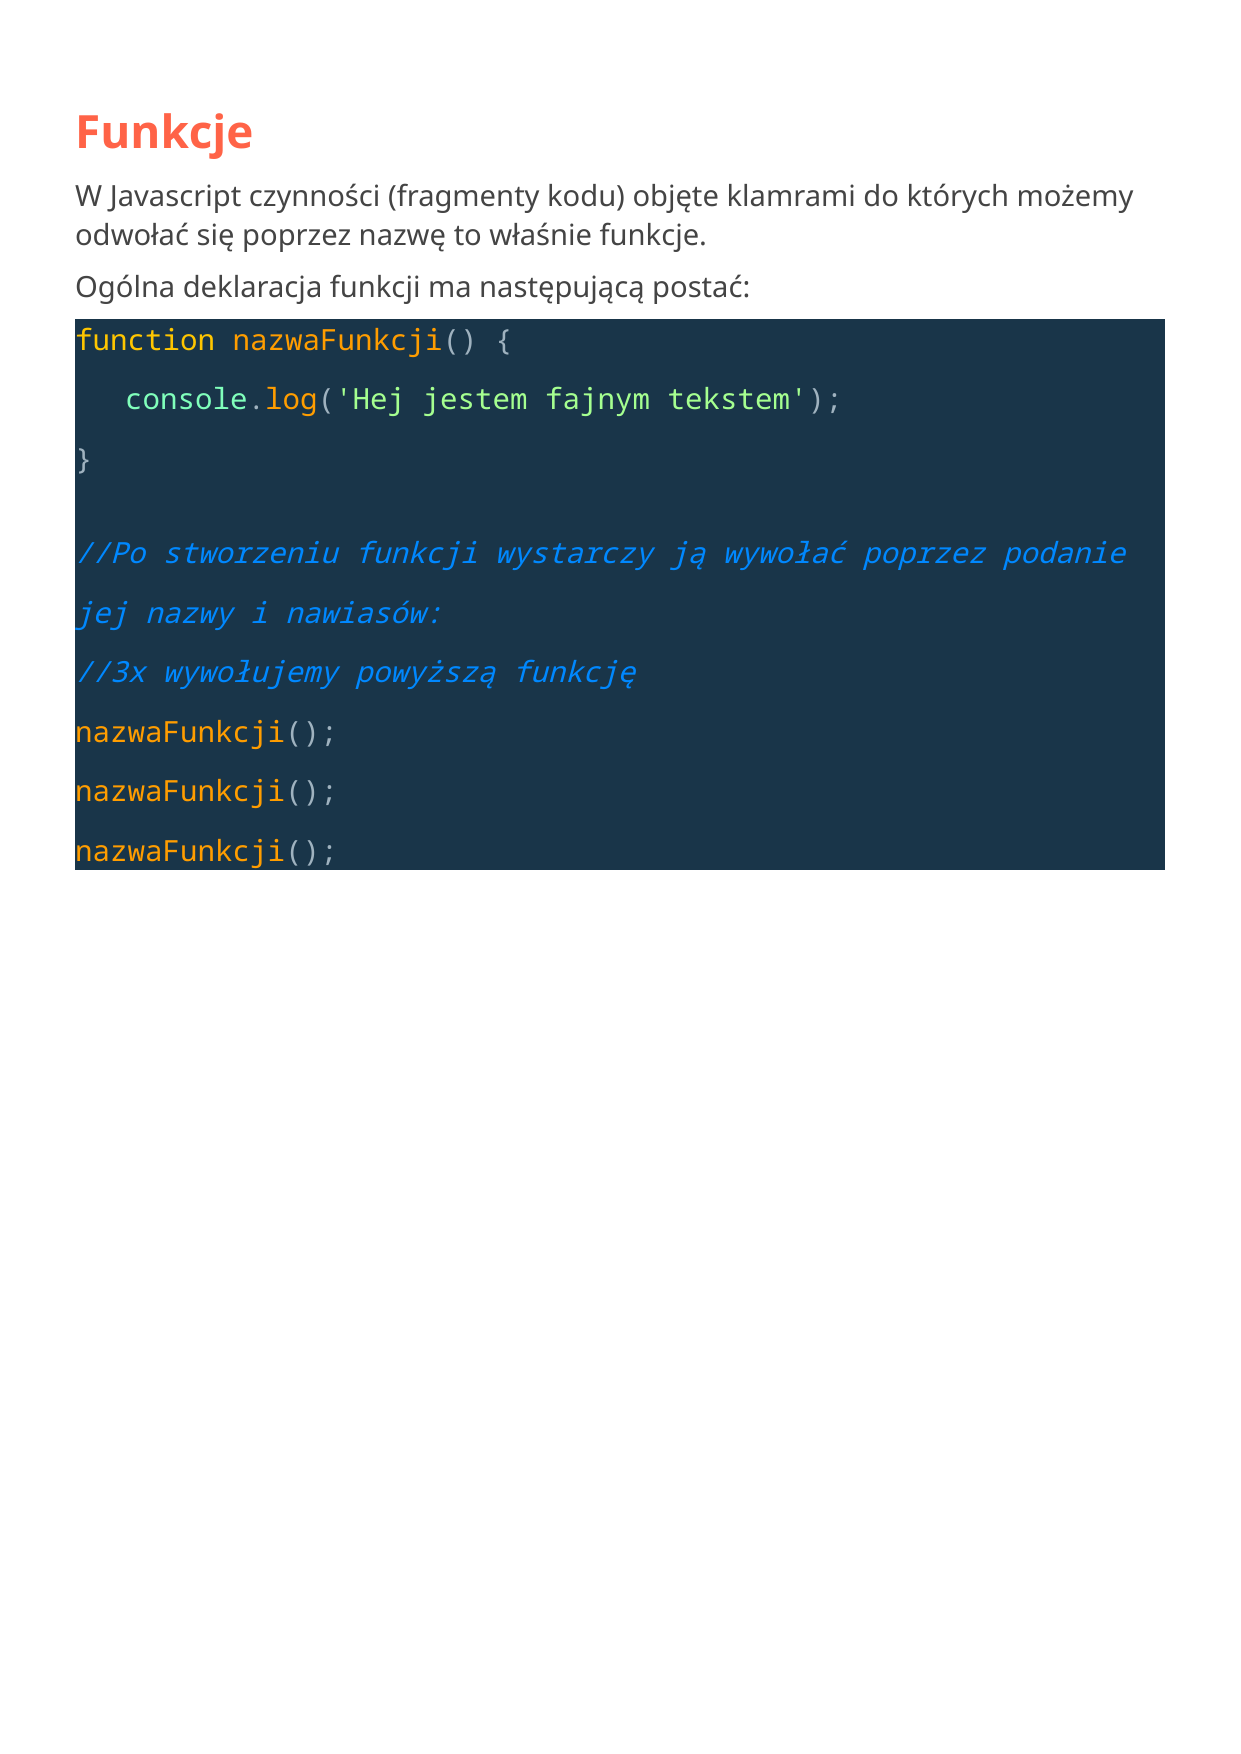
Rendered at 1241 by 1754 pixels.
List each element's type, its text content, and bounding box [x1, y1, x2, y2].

text function nazwaFunkcji() { [75, 319, 1165, 359]
text nazwaFunkcji(); [75, 711, 1165, 751]
text console.log('Hej jestem fajnym tekstem'); [75, 378, 1165, 418]
text } [75, 438, 1165, 478]
text //3x wywołujemy powyższą funkcję [75, 652, 1165, 691]
subtitle Funkcje [75, 100, 1165, 162]
text nazwaFunkcji(); [75, 830, 1165, 870]
text Ogólna deklaracja funkcji ma następującą postać: [75, 267, 1165, 306]
text //Po stworzeniu funkcji wystarczy ją wywołać poprzez podanie jej nazwy i nawiasów: [75, 533, 1165, 632]
text nazwaFunkcji(); [75, 771, 1165, 810]
text W Javascript czynności (fragmenty kodu) objęte klamrami do których możemy odwołać się poprzez nazwę to właśnie funkcje. [75, 175, 1165, 254]
